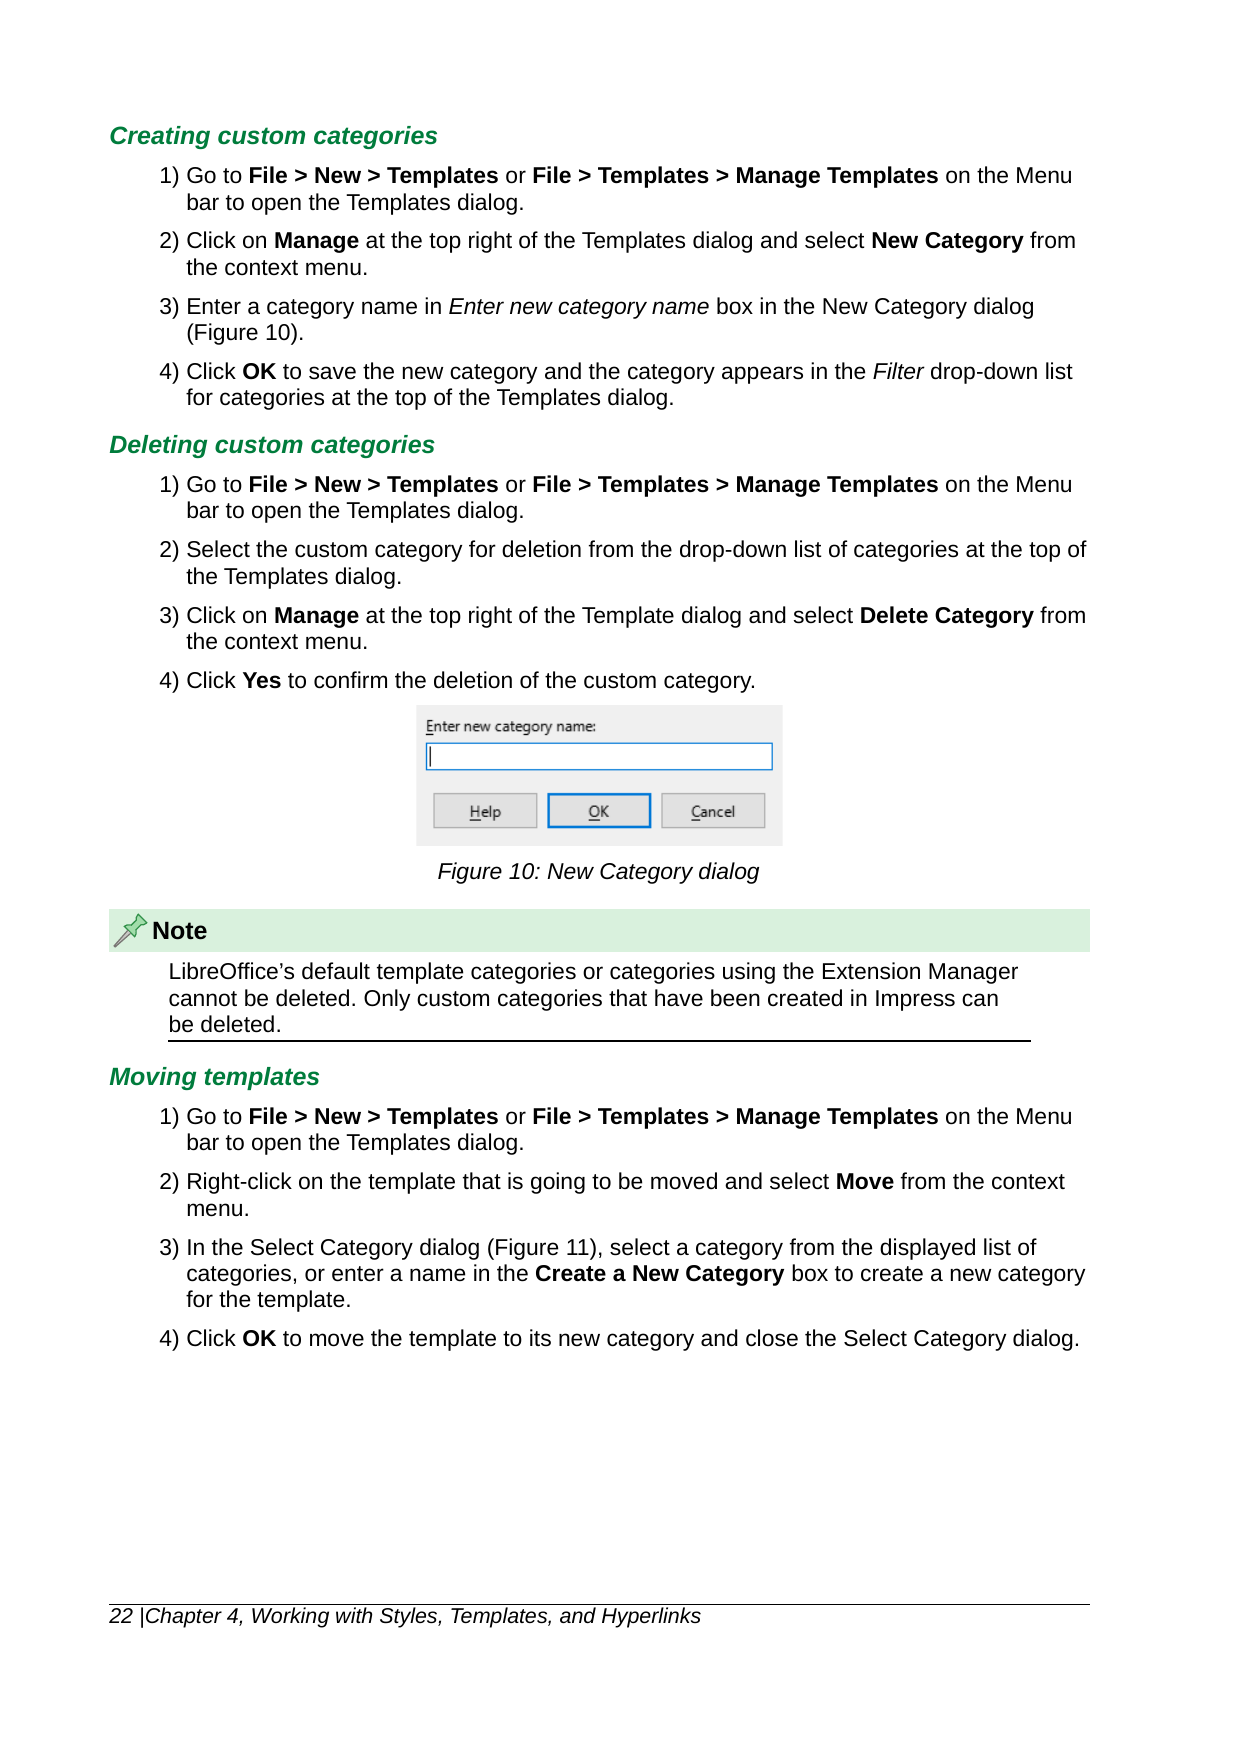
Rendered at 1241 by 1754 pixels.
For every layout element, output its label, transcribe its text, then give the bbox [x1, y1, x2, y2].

list In the Select Category dialog (Figure 11), select a category from the displayed list of categories, or enter a name in the Create a New Category box to create a new category for the template. [186, 1233, 1090, 1312]
list Click OK to save the new category and the category appears in the Filter drop-down list for categories at the top of the Templates dialog. [186, 358, 1090, 411]
list Click on Manage at the top right of the Template dialog and select Delete Category from the context menu. [186, 602, 1090, 654]
picture [416, 705, 783, 846]
subtitle Deleting custom categories [109, 430, 1090, 459]
list Click OK to move the template to its new category and close the Select Category dialog. [186, 1325, 1090, 1351]
list Go to File > New > Templates or File > Templates > Manage Templates on the Menu bar to open the Templates dialog. [186, 471, 1090, 524]
list Go to File > New > Templates or File > Templates > Manage Templates on the Menu bar to open the Templates dialog. [186, 162, 1090, 215]
text LibreOffice’s default template categories or categories using the Extension Manager cannot be deleted. Only custom categories that have been created in Impress can be deleted. [168, 958, 1031, 1040]
list Click on Manage at the top right of the Templates dialog and select New Category from the context menu. [186, 227, 1090, 280]
list Enter a category name in Enter new category name box in the New Category dialog (Figure 10). [186, 293, 1090, 345]
list Right-click on the template that is going to be moved and select Move from the context menu. [186, 1168, 1090, 1221]
list Go to File > New > Templates or File > Templates > Manage Templates on the Menu bar to open the Templates dialog. [186, 1103, 1090, 1156]
list Select the custom category for deletion from the drop-down list of categories at the top of the Templates dialog. [186, 536, 1090, 589]
text Figure 10: New Category dialog [416, 858, 783, 884]
subtitle Note [109, 909, 1090, 952]
list Click Yes to confirm the deletion of the custom category. [186, 667, 1090, 693]
subtitle Moving templates [109, 1062, 1090, 1091]
subtitle Creating custom categories [109, 121, 1090, 150]
